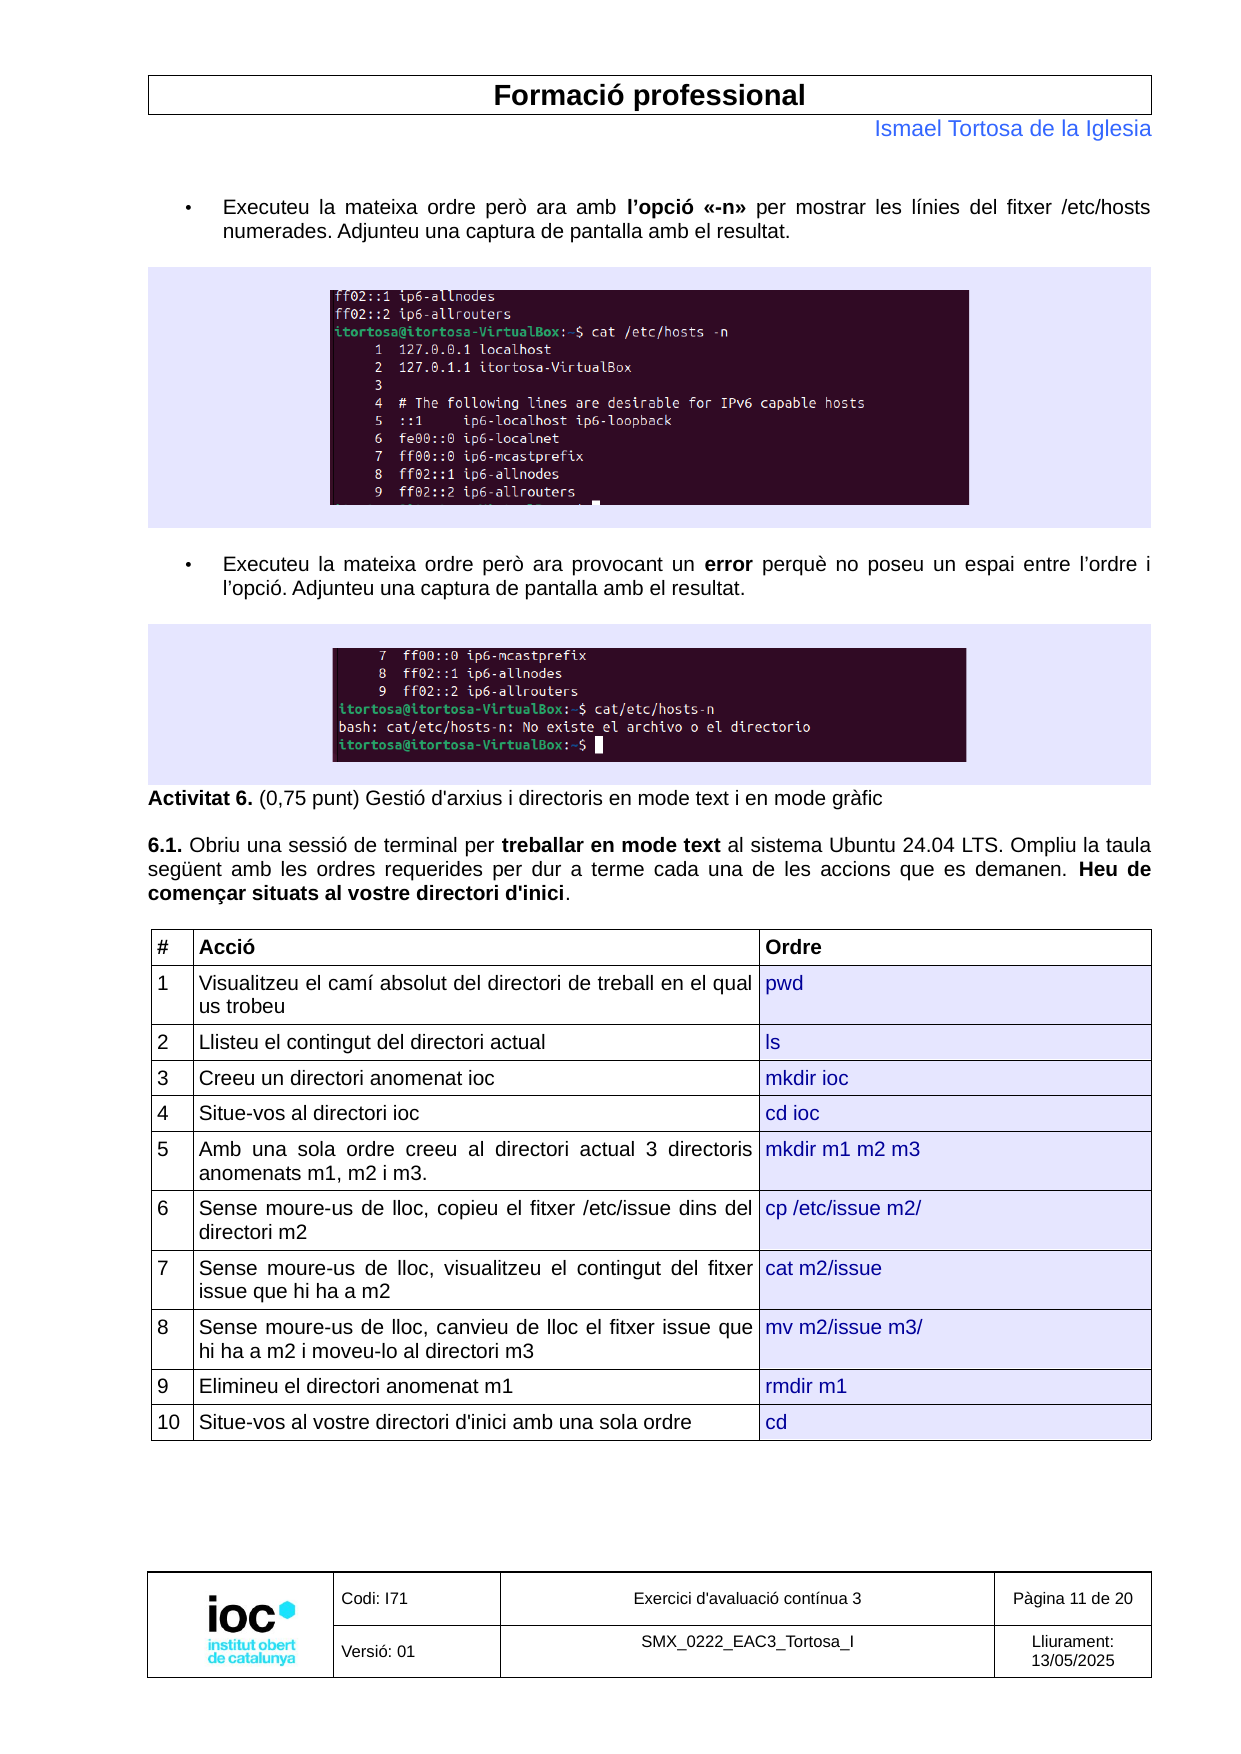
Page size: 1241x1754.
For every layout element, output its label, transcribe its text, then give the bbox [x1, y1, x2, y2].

table_cell Sense moure-us de lloc, visualitzeu el contingut del fitxer issue que hi ha a m2 [194, 1251, 759, 1309]
table_cell Sense moure-us de lloc, canvieu de lloc el fitxer issue que hi ha a m2 i moveu-lo al directori m3 [194, 1310, 759, 1368]
table_cell 7 [152, 1251, 193, 1309]
table_cell 1 [152, 966, 193, 1024]
table_cell Llisteu el contingut del directori actual [194, 1025, 759, 1059]
table_cell 3 [152, 1061, 193, 1095]
table_cell 10 [152, 1405, 193, 1439]
table_header Ordre [760, 930, 1151, 964]
table_cell cp /etc/issue m2/ [760, 1191, 1151, 1249]
table_cell 5 [152, 1132, 193, 1190]
text 6.1. Obriu una sessió de terminal per treballar en mode text al sistema Ubuntu 24.04 LTS. Ompliu la taula següent amb les ordres requerides per dur a terme cada una de les accions que es demanen. Heu de començar situats al vostre directori d'inici. [148, 833, 1151, 905]
table_cell mkdir ioc [760, 1061, 1151, 1095]
table_header # [152, 930, 193, 964]
table_cell Amb una sola ordre creeu al directori actual 3 directoris anomenats m1, m2 i m3. [194, 1132, 759, 1190]
table_cell Creeu un directori anomenat ioc [194, 1061, 759, 1095]
table_cell pwd [760, 966, 1151, 1024]
list Executeu la mateixa ordre però ara amb l’opció «-n» per mostrar les línies del fitxer /etc/hosts numerades. Adjunteu una captura de pantalla amb el resultat. [185, 195, 1151, 243]
table_cell mkdir m1 m2 m3 [760, 1132, 1151, 1190]
table_cell cat m2/issue [760, 1251, 1151, 1309]
table_cell 4 [152, 1096, 193, 1131]
list Executeu la mateixa ordre però ara provocant un error perquè no poseu un espai entre l’ordre i l’opció. Adjunteu una captura de pantalla amb el resultat. [185, 552, 1151, 600]
table_cell 6 [152, 1191, 193, 1249]
table_cell Situe-vos al vostre directori d'inici amb una sola ordre [194, 1405, 759, 1439]
table_cell Sense moure-us de lloc, copieu el fitxer /etc/issue dins del directori m2 [194, 1191, 759, 1249]
table_cell mv m2/issue m3/ [760, 1310, 1151, 1368]
picture [332, 648, 967, 762]
table_cell rmdir m1 [760, 1370, 1151, 1404]
picture [195, 1581, 309, 1677]
table_header Acció [194, 930, 759, 964]
table_cell Visualitzeu el camí absolut del directori de treball en el qual us trobeu [194, 966, 759, 1024]
table_cell ls [760, 1025, 1151, 1059]
table_cell cd [760, 1405, 1151, 1439]
table_cell Situe-vos al directori ioc [194, 1096, 759, 1131]
table_cell 8 [152, 1310, 193, 1368]
text Activitat 6. (0,75 punt) Gestió d'arxius i directoris en mode text i en mode gràfic [148, 785, 1151, 809]
table_cell Elimineu el directori anomenat m1 [194, 1370, 759, 1404]
table_cell cd ioc [760, 1096, 1151, 1131]
picture [330, 290, 970, 505]
table_cell 9 [152, 1370, 193, 1404]
table_cell 2 [152, 1025, 193, 1059]
